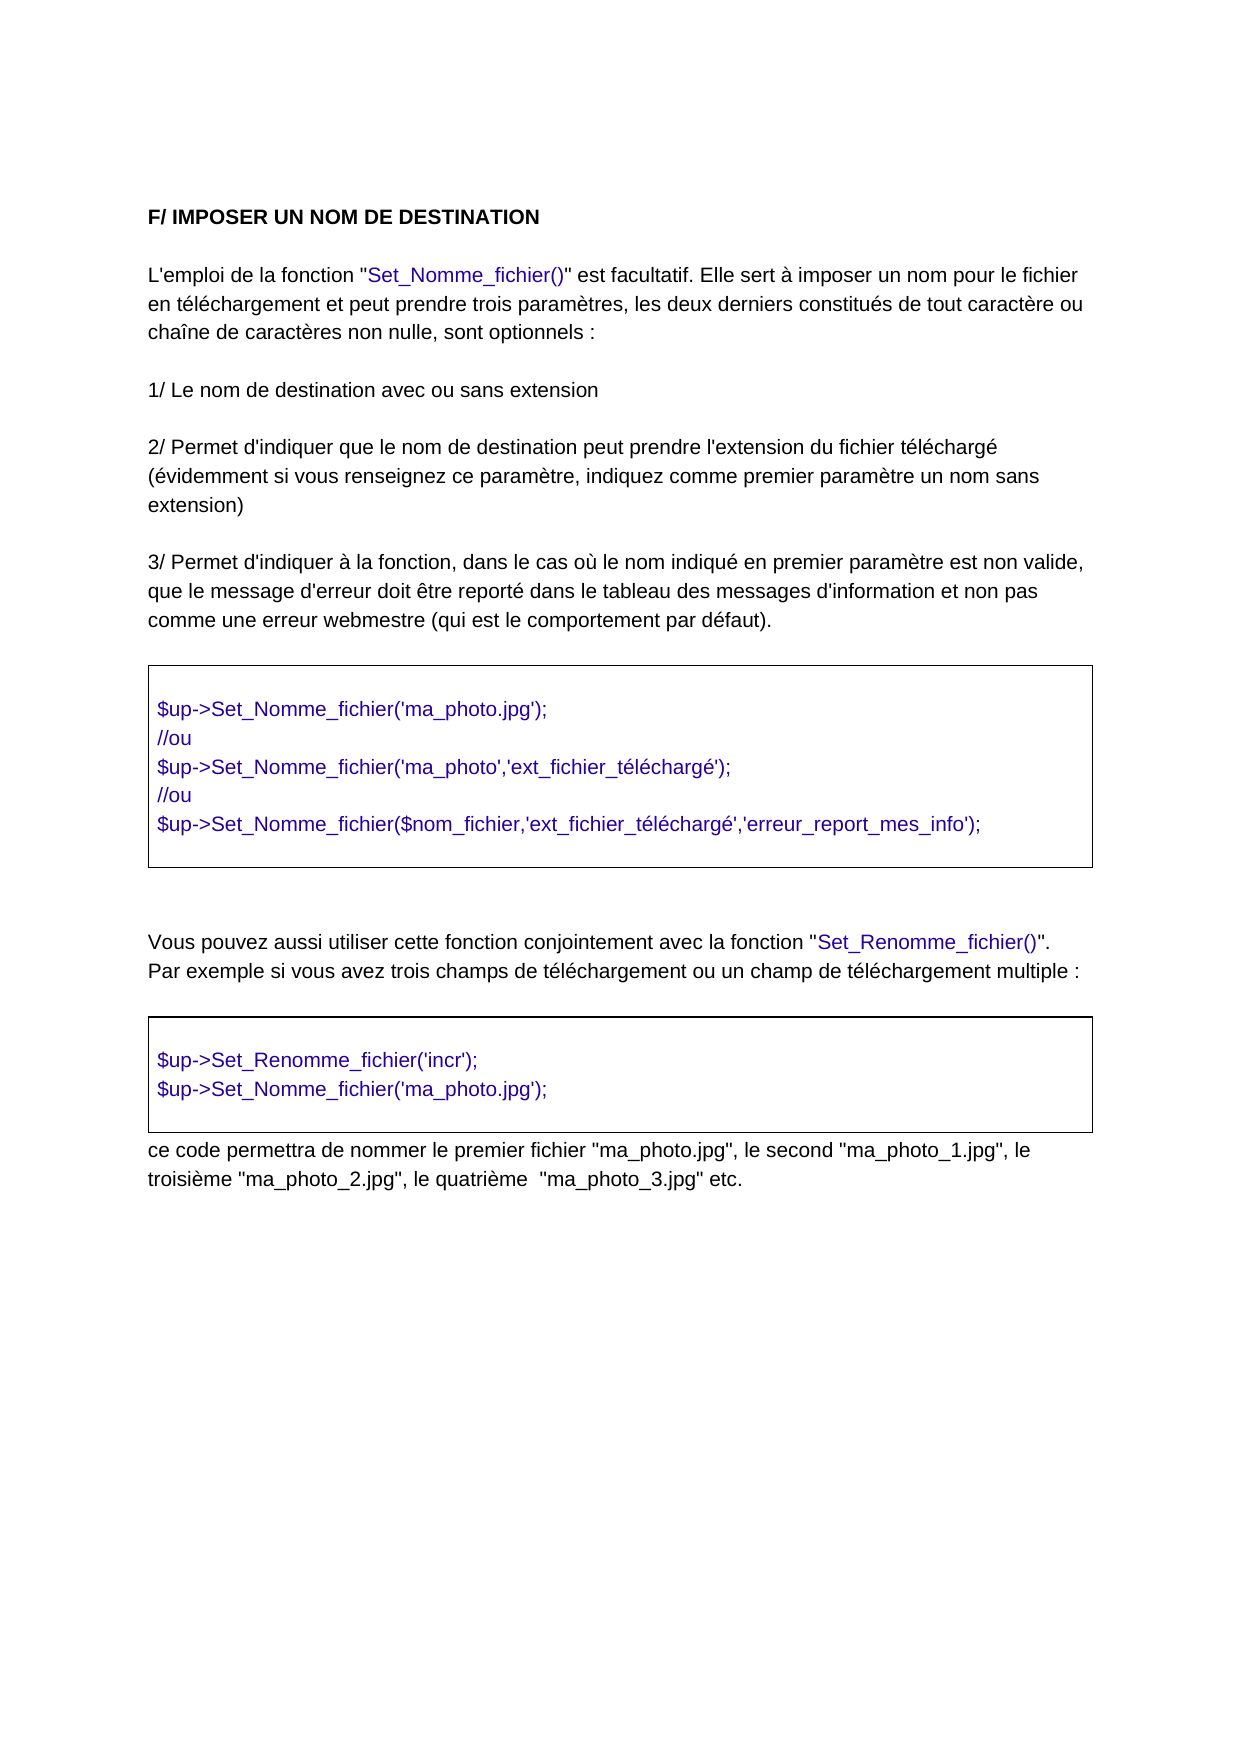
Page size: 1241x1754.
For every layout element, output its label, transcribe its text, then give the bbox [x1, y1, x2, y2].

text $up->Set_Renomme_fichier('incr'); [149, 1045, 1092, 1072]
text $up->Set_Nomme_fichier($nom_fichier,'ext_fichier_téléchargé','erreur_report_mes_info'); [149, 809, 1092, 836]
text $up->Set_Nomme_fichier('ma_photo.jpg'); [149, 694, 1092, 721]
text 1/ Le nom de destination avec ou sans extension [148, 378, 1093, 402]
text //ou [149, 780, 1092, 807]
text Vous pouvez aussi utiliser cette fonction conjointement avec la fonction "Set_Renomme_fichier()". [148, 930, 1093, 954]
text F/ IMPOSER UN NOM DE DESTINATION [148, 205, 1093, 229]
text L'emploi de la fonction "Set_Nomme_fichier()" est facultatif. Elle sert à imposer un nom pour le fichier en téléchargement et peut prendre trois paramètres, les deux derniers constitués de tout caractère ou chaîne de caractères non nulle, sont optionnels : [148, 263, 1093, 344]
text $up->Set_Nomme_fichier('ma_photo.jpg'); [149, 1074, 1092, 1101]
text $up->Set_Nomme_fichier('ma_photo','ext_fichier_téléchargé'); [149, 751, 1092, 778]
text //ou [149, 723, 1092, 750]
text Par exemple si vous avez trois champs de téléchargement ou un champ de téléchargement multiple : [148, 959, 1093, 983]
text 2/ Permet d'indiquer que le nom de destination peut prendre l'extension du fichier téléchargé (évidemment si vous renseignez ce paramètre, indiquez comme premier paramètre un nom sans extension) [148, 435, 1093, 517]
text 3/ Permet d'indiquer à la fonction, dans le cas où le nom indiqué en premier paramètre est non valide, que le message d'erreur doit être reporté dans le tableau des messages d'information et non pas comme une erreur webmestre (qui est le comportement par défaut). [148, 550, 1093, 632]
text ce code permettra de nommer le premier fichier "ma_photo.jpg", le second "ma_photo_1.jpg", le troisième "ma_photo_2.jpg", le quatrième "ma_photo_3.jpg" etc. [148, 1138, 1093, 1190]
